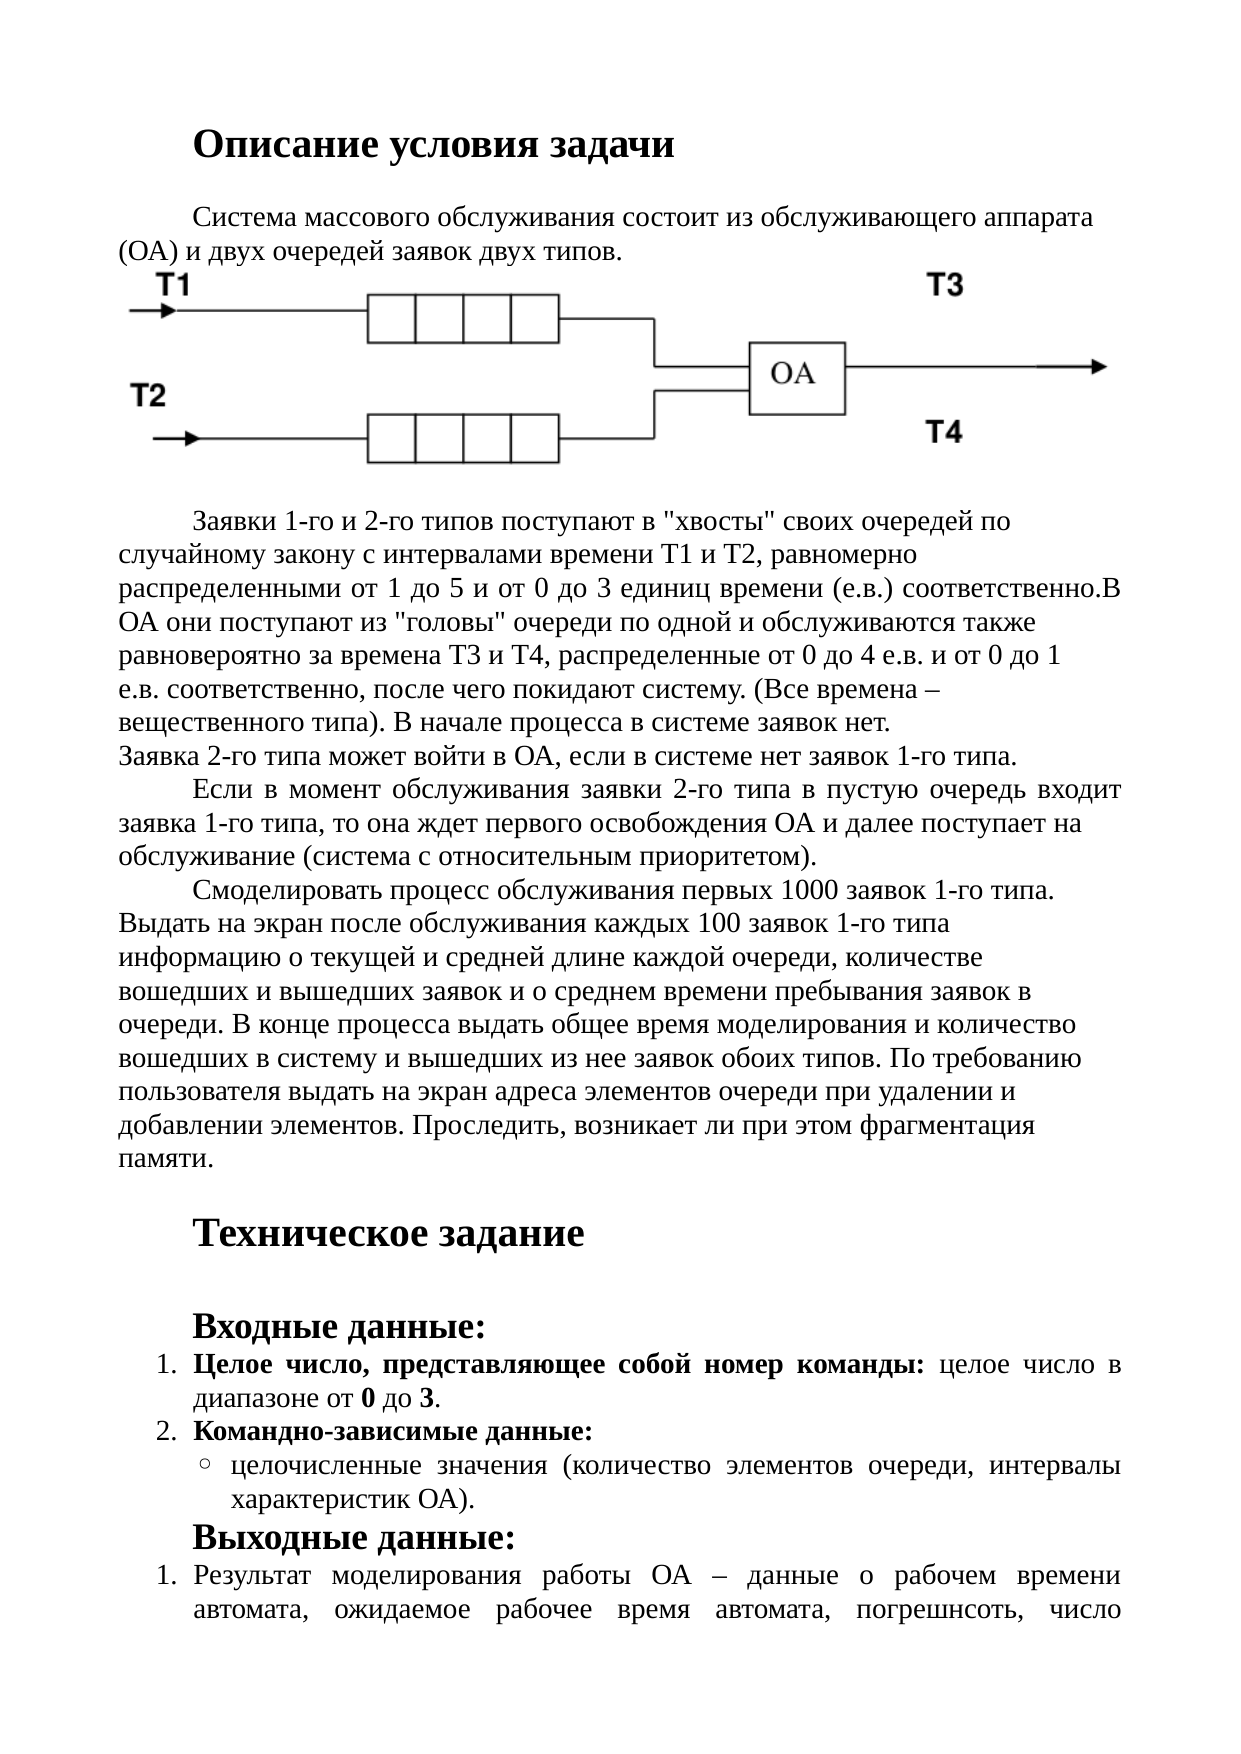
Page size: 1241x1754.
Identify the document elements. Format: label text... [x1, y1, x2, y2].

text (ОА) и двух очередей заявок двух типов. [118, 233, 1122, 266]
text добавлении элементов. Проследить, возникает ли при этом фрагментация [118, 1107, 1122, 1140]
text пользователя выдать на экран адреса элементов очереди при удалении и [118, 1073, 1122, 1107]
text очереди. В конце процесса выдать общее время моделирования и количество [118, 1006, 1122, 1040]
text Техническое задание [118, 1207, 1122, 1255]
picture [118, 266, 1123, 470]
text случайному закону с интервалами времени Т1 и Т2, равномерно [118, 537, 1122, 570]
text вещественного типа). В начале процесса в системе заявок нет. [118, 704, 1122, 738]
text е.в. соответственно, после чего покидают систему. (Все времена – [118, 671, 1122, 704]
text вошедших в систему и вышедших из нее заявок обоих типов. По требованию [118, 1040, 1122, 1073]
text Входные данные: [118, 1303, 1122, 1346]
list Результат моделирования работы ОА – данные о рабочем времени автомата, ожидаемое рабочее время автомата, погрешнсоть, число [156, 1557, 1122, 1624]
text Система массового обслуживания состоит из обслуживающего аппарата [118, 166, 1122, 233]
text Выходные данные: [118, 1514, 1122, 1557]
text Заявки 1-го и 2-го типов поступают в "хвосты" своих очередей по [118, 503, 1122, 537]
text Выдать на экран после обслуживания каждых 100 заявок 1-го типа [118, 906, 1122, 939]
text Описание условия задачи [118, 118, 1122, 166]
text памяти. [118, 1140, 1122, 1174]
list Целое число, представляющее собой номер команды: целое число в диапазоне от 0 до 3. [156, 1346, 1122, 1413]
text Смоделировать процесс обслуживания первых 1000 заявок 1-го типа. [118, 872, 1122, 906]
text равновероятно за времена Т3 и Т4, распределенные от 0 до 4 е.в. и от 0 до 1 [118, 637, 1122, 671]
text обслуживание (система с относительным приоритетом). [118, 838, 1122, 872]
text распределенными от 1 до 5 и от 0 до 3 единиц времени (е.в.) соответственно.В ОА они поступают из "головы" очереди по одной и обслуживаются также [118, 570, 1122, 637]
text вошедших и вышедших заявок и о среднем времени пребывания заявок в [118, 973, 1122, 1006]
text Если в момент обслуживания заявки 2-го типа в пустую очередь входит заявка 1-го типа, то она ждет первого освобождения ОА и далее поступает на [118, 771, 1122, 838]
list Командно-зависимые данные: [156, 1413, 1122, 1447]
text информацию о текущей и средней длине каждой очереди, количестве [118, 939, 1122, 973]
list целочисленные значения (количество элементов очереди, интервалы характеристик ОА). [193, 1447, 1122, 1514]
text Заявка 2-го типа может войти в ОА, если в системе нет заявок 1-го типа. [118, 738, 1122, 771]
